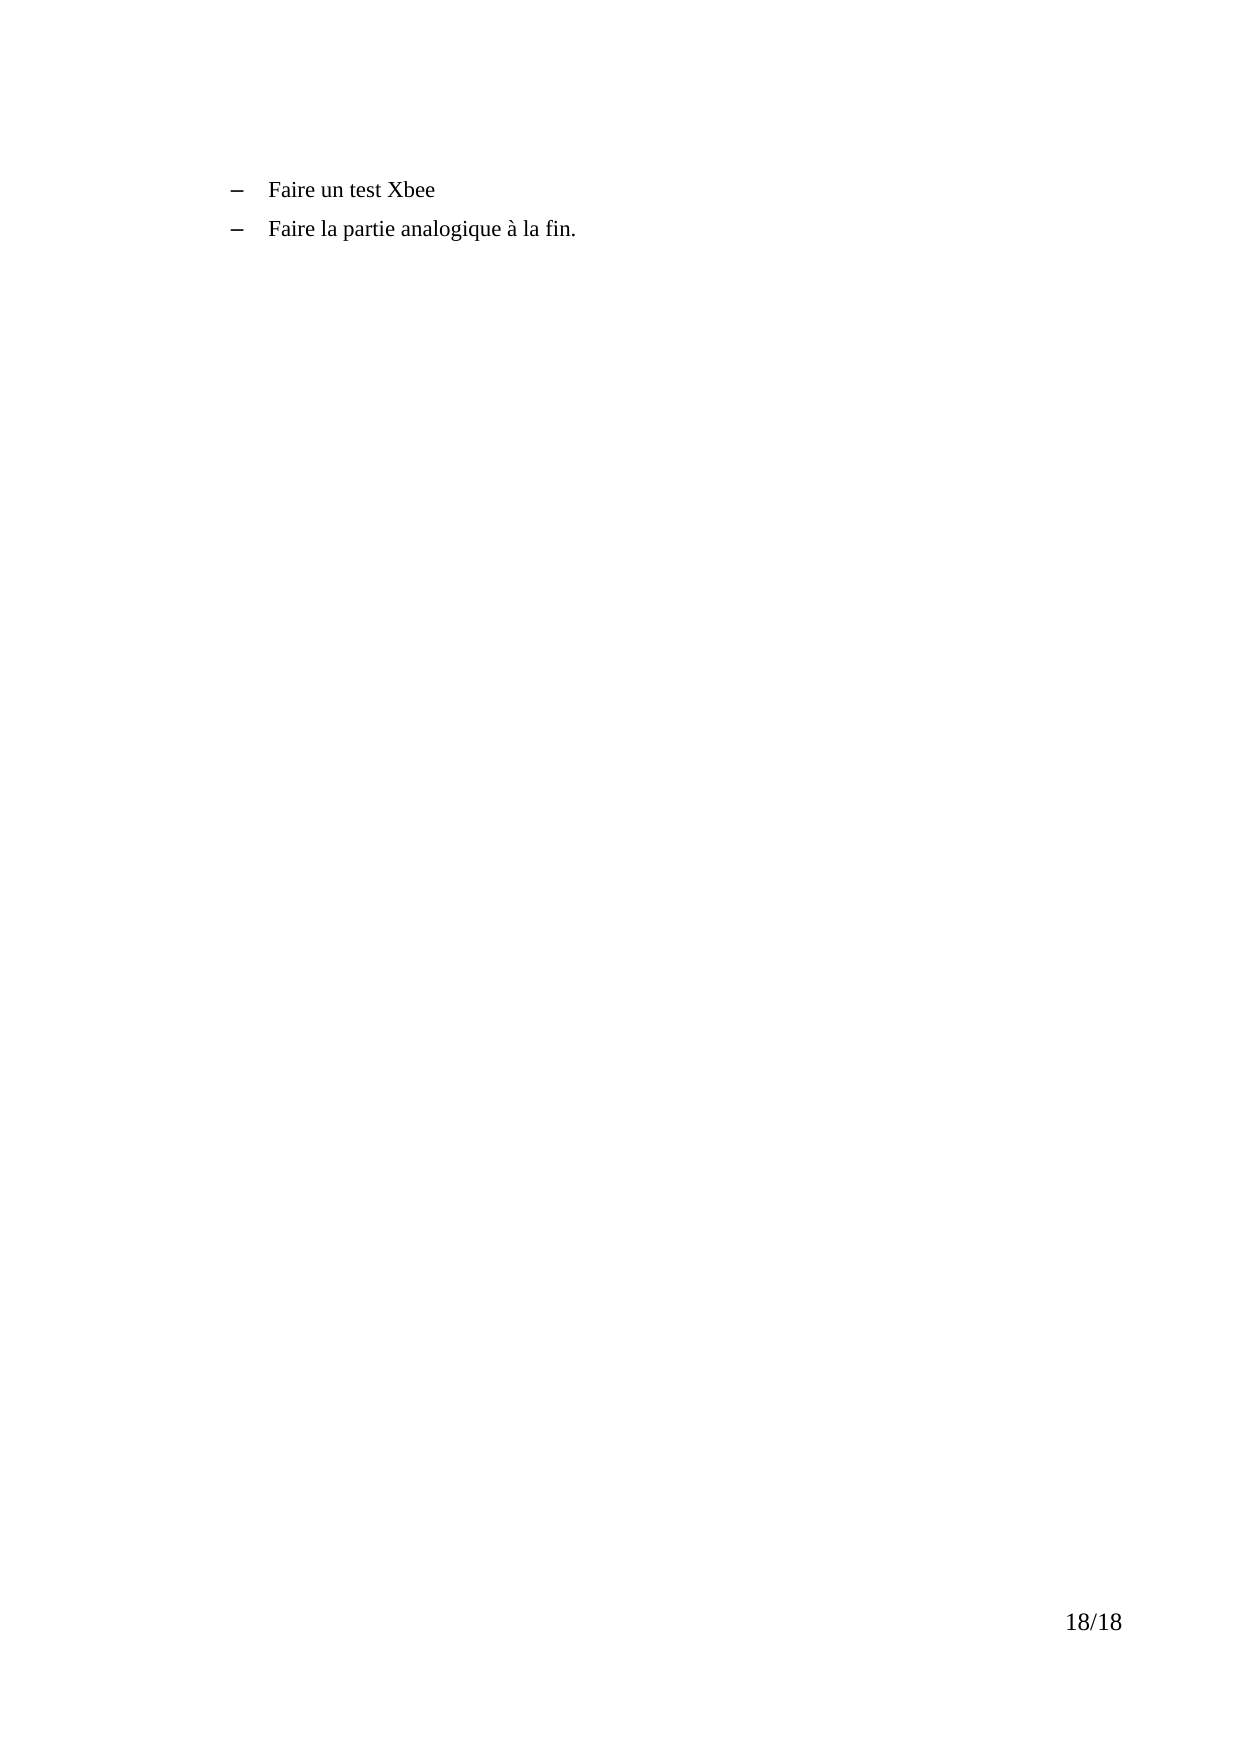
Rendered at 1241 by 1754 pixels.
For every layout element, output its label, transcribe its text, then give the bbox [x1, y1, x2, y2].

list Faire la partie analogique à la fin. [231, 215, 1122, 242]
list Faire un test Xbee [231, 176, 1122, 203]
